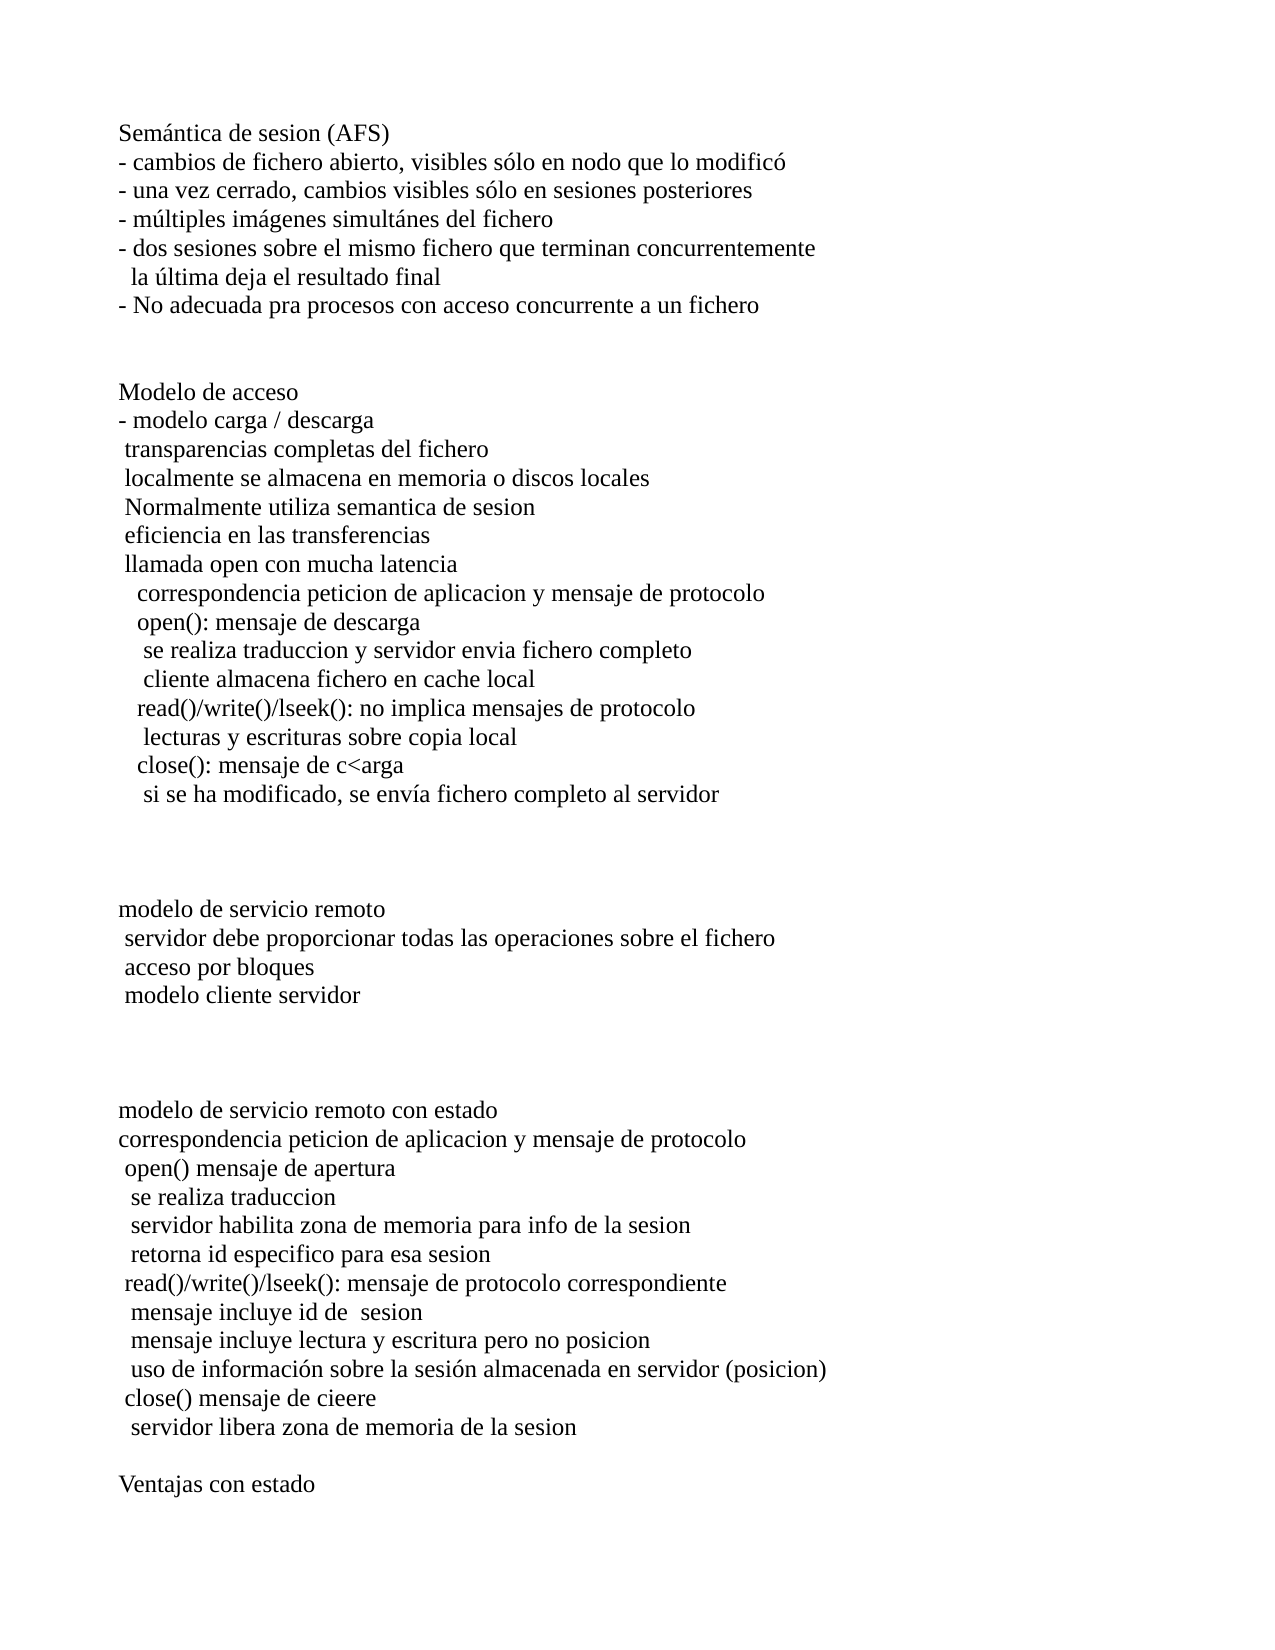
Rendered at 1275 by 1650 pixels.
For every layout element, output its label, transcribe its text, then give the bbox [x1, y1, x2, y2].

text transparencias completas del fichero [118, 434, 1157, 463]
text retorna id especifico para esa sesion [118, 1239, 1157, 1268]
text - una vez cerrado, cambios visibles sólo en sesiones posteriores [118, 176, 1157, 204]
text modelo cliente servidor [118, 981, 1157, 1009]
text - modelo carga / descarga [118, 406, 1157, 434]
text si se ha modificado, se envía fichero completo al servidor [118, 779, 1157, 808]
text mensaje incluye id de sesion [118, 1297, 1157, 1326]
text modelo de servicio remoto con estado [118, 1096, 1157, 1124]
text lecturas y escrituras sobre copia local [118, 722, 1157, 751]
text - cambios de fichero abierto, visibles sólo en nodo que lo modificó [118, 147, 1157, 176]
text correspondencia peticion de aplicacion y mensaje de protocolo [118, 1124, 1157, 1153]
text open() mensaje de apertura [118, 1153, 1157, 1182]
text servidor debe proporcionar todas las operaciones sobre el fichero [118, 923, 1157, 952]
text servidor libera zona de memoria de la sesion [118, 1412, 1157, 1441]
text - múltiples imágenes simultánes del fichero [118, 204, 1157, 233]
text se realiza traduccion y servidor envia fichero completo [118, 636, 1157, 664]
text eficiencia en las transferencias [118, 521, 1157, 549]
text mensaje incluye lectura y escritura pero no posicion [118, 1326, 1157, 1354]
text Modelo de acceso [118, 377, 1157, 406]
text localmente se almacena en memoria o discos locales [118, 463, 1157, 492]
text close(): mensaje de c<arga [118, 751, 1157, 779]
text uso de información sobre la sesión almacenada en servidor (posicion) [118, 1354, 1157, 1383]
text acceso por bloques [118, 952, 1157, 981]
text Semántica de sesion (AFS) [118, 118, 1157, 147]
text se realiza traduccion [118, 1182, 1157, 1211]
text la última deja el resultado final [118, 262, 1157, 291]
text correspondencia peticion de aplicacion y mensaje de protocolo [118, 578, 1157, 607]
text - dos sesiones sobre el mismo fichero que terminan concurrentemente [118, 233, 1157, 262]
text Ventajas con estado [118, 1469, 1157, 1498]
text close() mensaje de cieere [118, 1383, 1157, 1412]
text - No adecuada pra procesos con acceso concurrente a un fichero [118, 291, 1157, 319]
text open(): mensaje de descarga [118, 607, 1157, 636]
text cliente almacena fichero en cache local [118, 664, 1157, 693]
text Normalmente utiliza semantica de sesion [118, 492, 1157, 521]
text read()/write()/lseek(): mensaje de protocolo correspondiente [118, 1268, 1157, 1297]
text servidor habilita zona de memoria para info de la sesion [118, 1211, 1157, 1239]
text read()/write()/lseek(): no implica mensajes de protocolo [118, 693, 1157, 722]
text modelo de servicio remoto [118, 894, 1157, 923]
text llamada open con mucha latencia [118, 549, 1157, 578]
